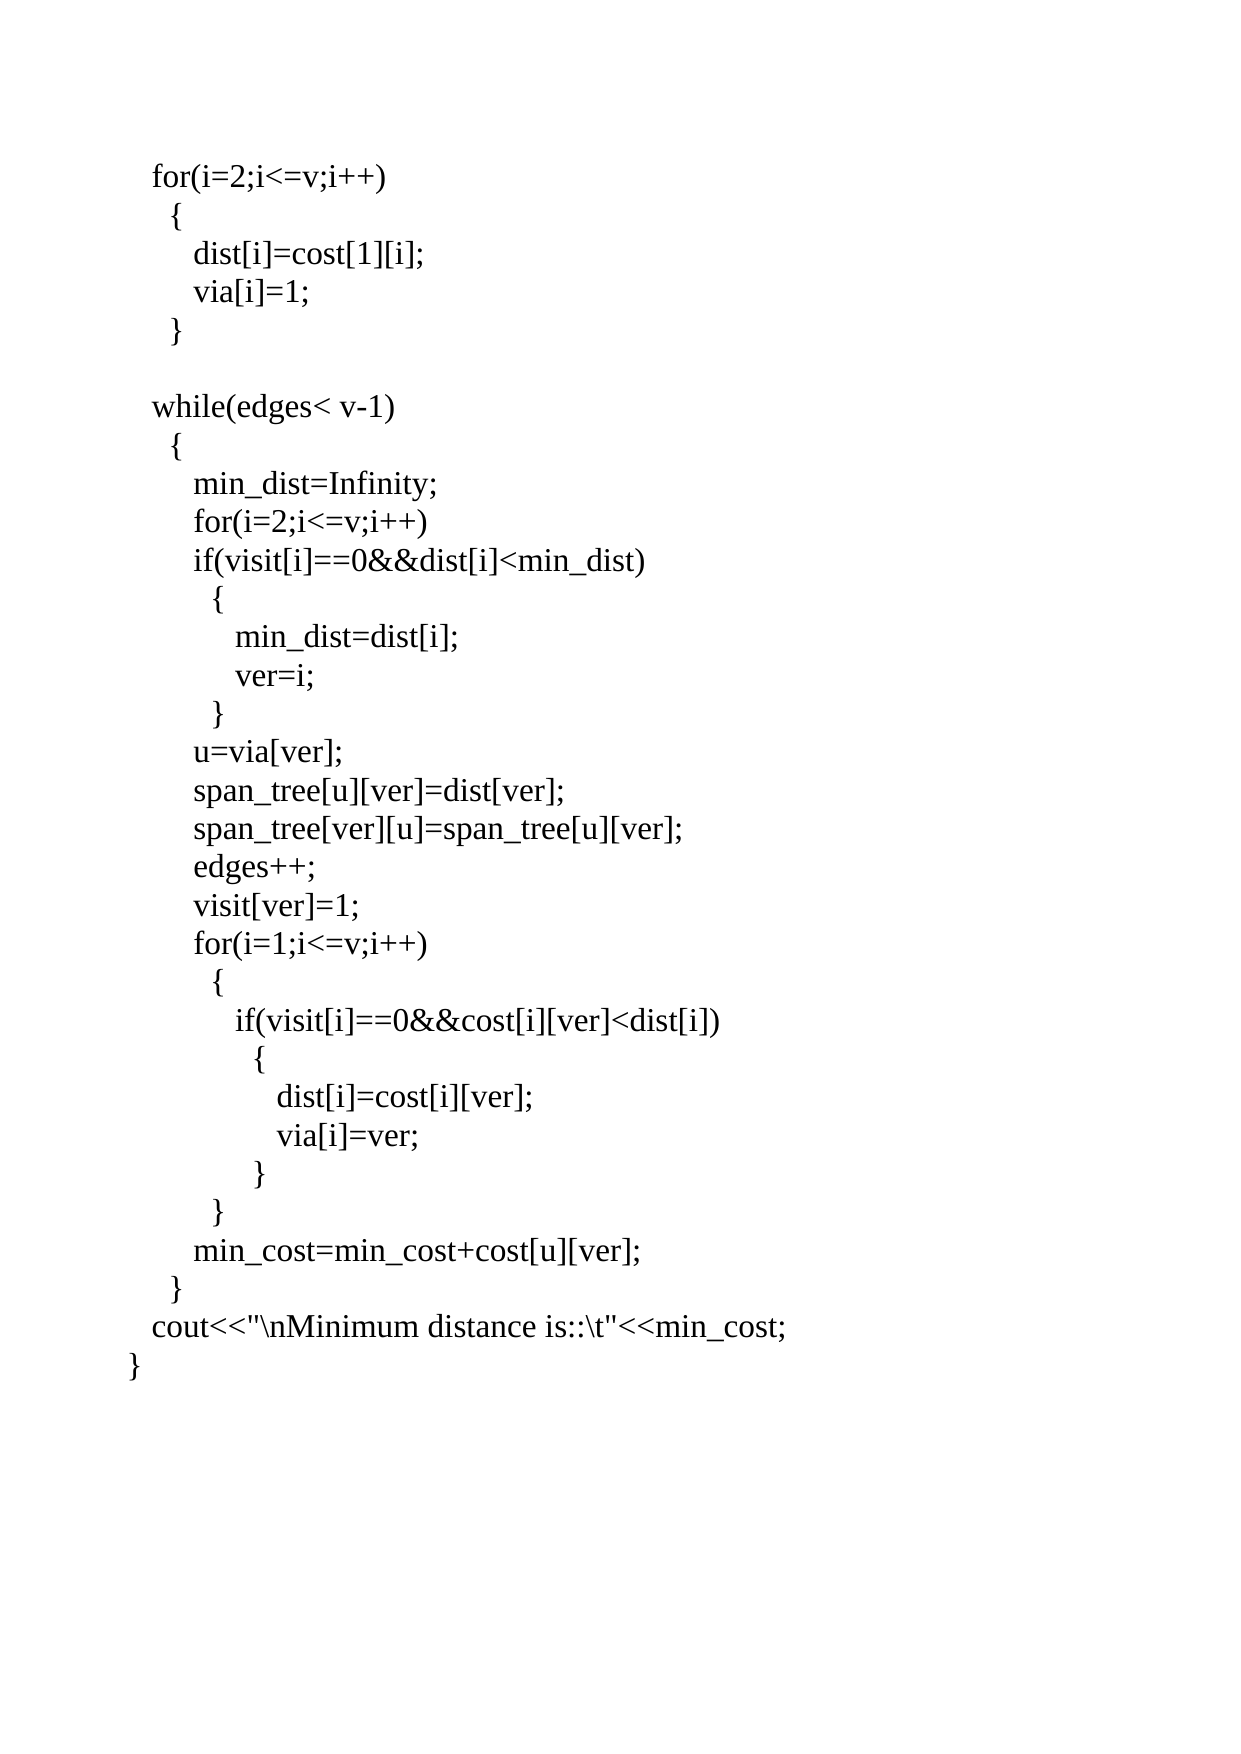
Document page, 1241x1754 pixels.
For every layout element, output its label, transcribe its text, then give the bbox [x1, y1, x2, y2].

text visit[ver]=1; [118, 885, 1122, 923]
text edges++; [118, 846, 1122, 885]
text { [118, 578, 1122, 616]
text } [118, 310, 1122, 348]
text for(i=1;i<=v;i++) [118, 923, 1122, 961]
text via[i]=ver; [118, 1115, 1122, 1153]
text if(visit[i]==0&&dist[i]<min_dist) [118, 540, 1122, 578]
text dist[i]=cost[1][i]; [118, 233, 1122, 271]
text } [118, 1345, 1122, 1383]
text } [118, 1268, 1122, 1306]
text min_dist=Infinity; [118, 463, 1122, 501]
text dist[i]=cost[i][ver]; [118, 1076, 1122, 1115]
text { [118, 195, 1122, 233]
text if(visit[i]==0&&cost[i][ver]<dist[i]) [118, 1000, 1122, 1038]
text via[i]=1; [118, 271, 1122, 310]
text } [118, 1191, 1122, 1230]
text for(i=2;i<=v;i++) [118, 156, 1122, 195]
text { [118, 961, 1122, 1000]
text min_cost=min_cost+cost[u][ver]; [118, 1230, 1122, 1268]
text } [118, 1153, 1122, 1191]
text while(edges< v-1) [118, 386, 1122, 425]
text cout<<"\nMinimum distance is::\t"<<min_cost; [118, 1306, 1122, 1345]
text u=via[ver]; [118, 731, 1122, 770]
text ver=i; [118, 655, 1122, 693]
text min_dist=dist[i]; [118, 616, 1122, 655]
text } [118, 693, 1122, 731]
text span_tree[u][ver]=dist[ver]; [118, 770, 1122, 808]
text span_tree[ver][u]=span_tree[u][ver]; [118, 808, 1122, 846]
text { [118, 1038, 1122, 1076]
text { [118, 425, 1122, 463]
text for(i=2;i<=v;i++) [118, 501, 1122, 540]
